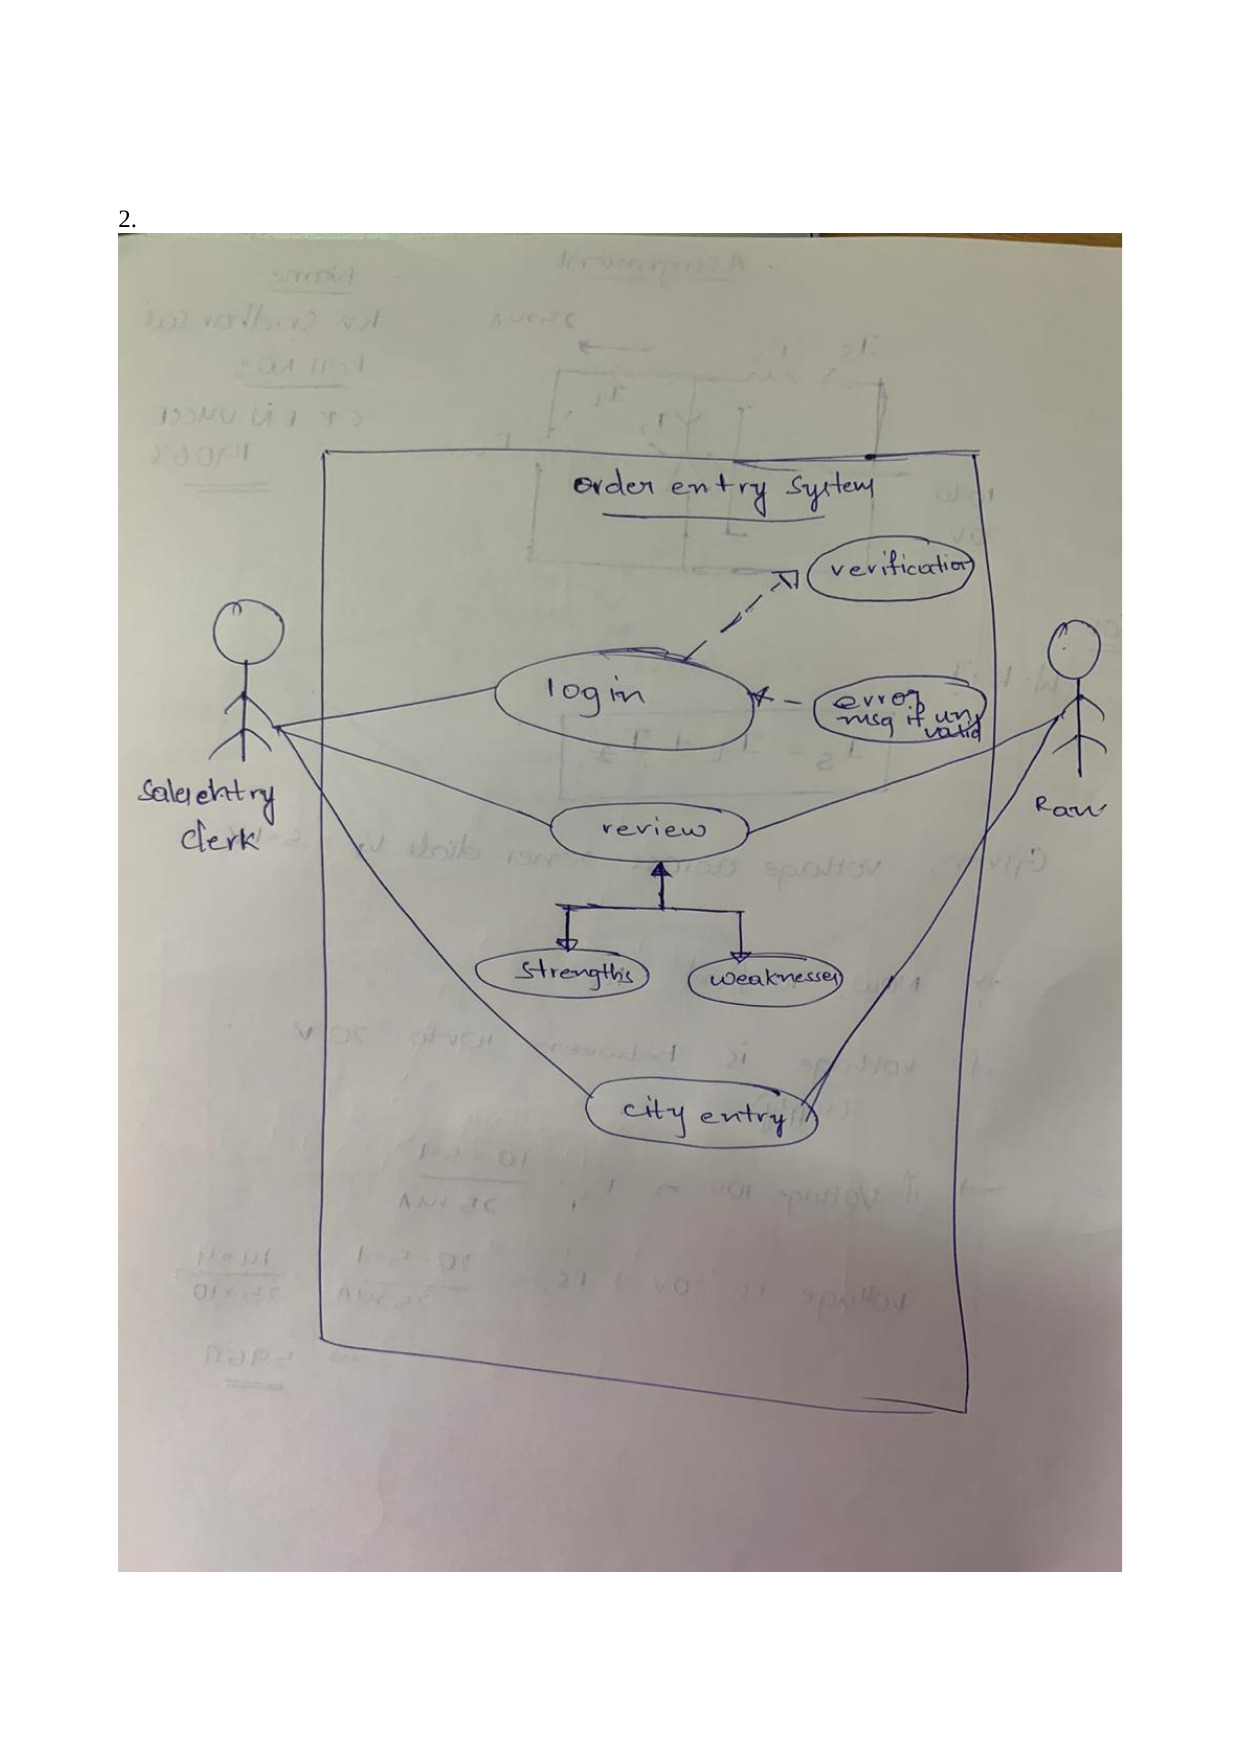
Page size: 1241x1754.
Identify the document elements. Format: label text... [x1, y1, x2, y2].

text 2. [118, 204, 1122, 233]
picture [118, 233, 1123, 1572]
